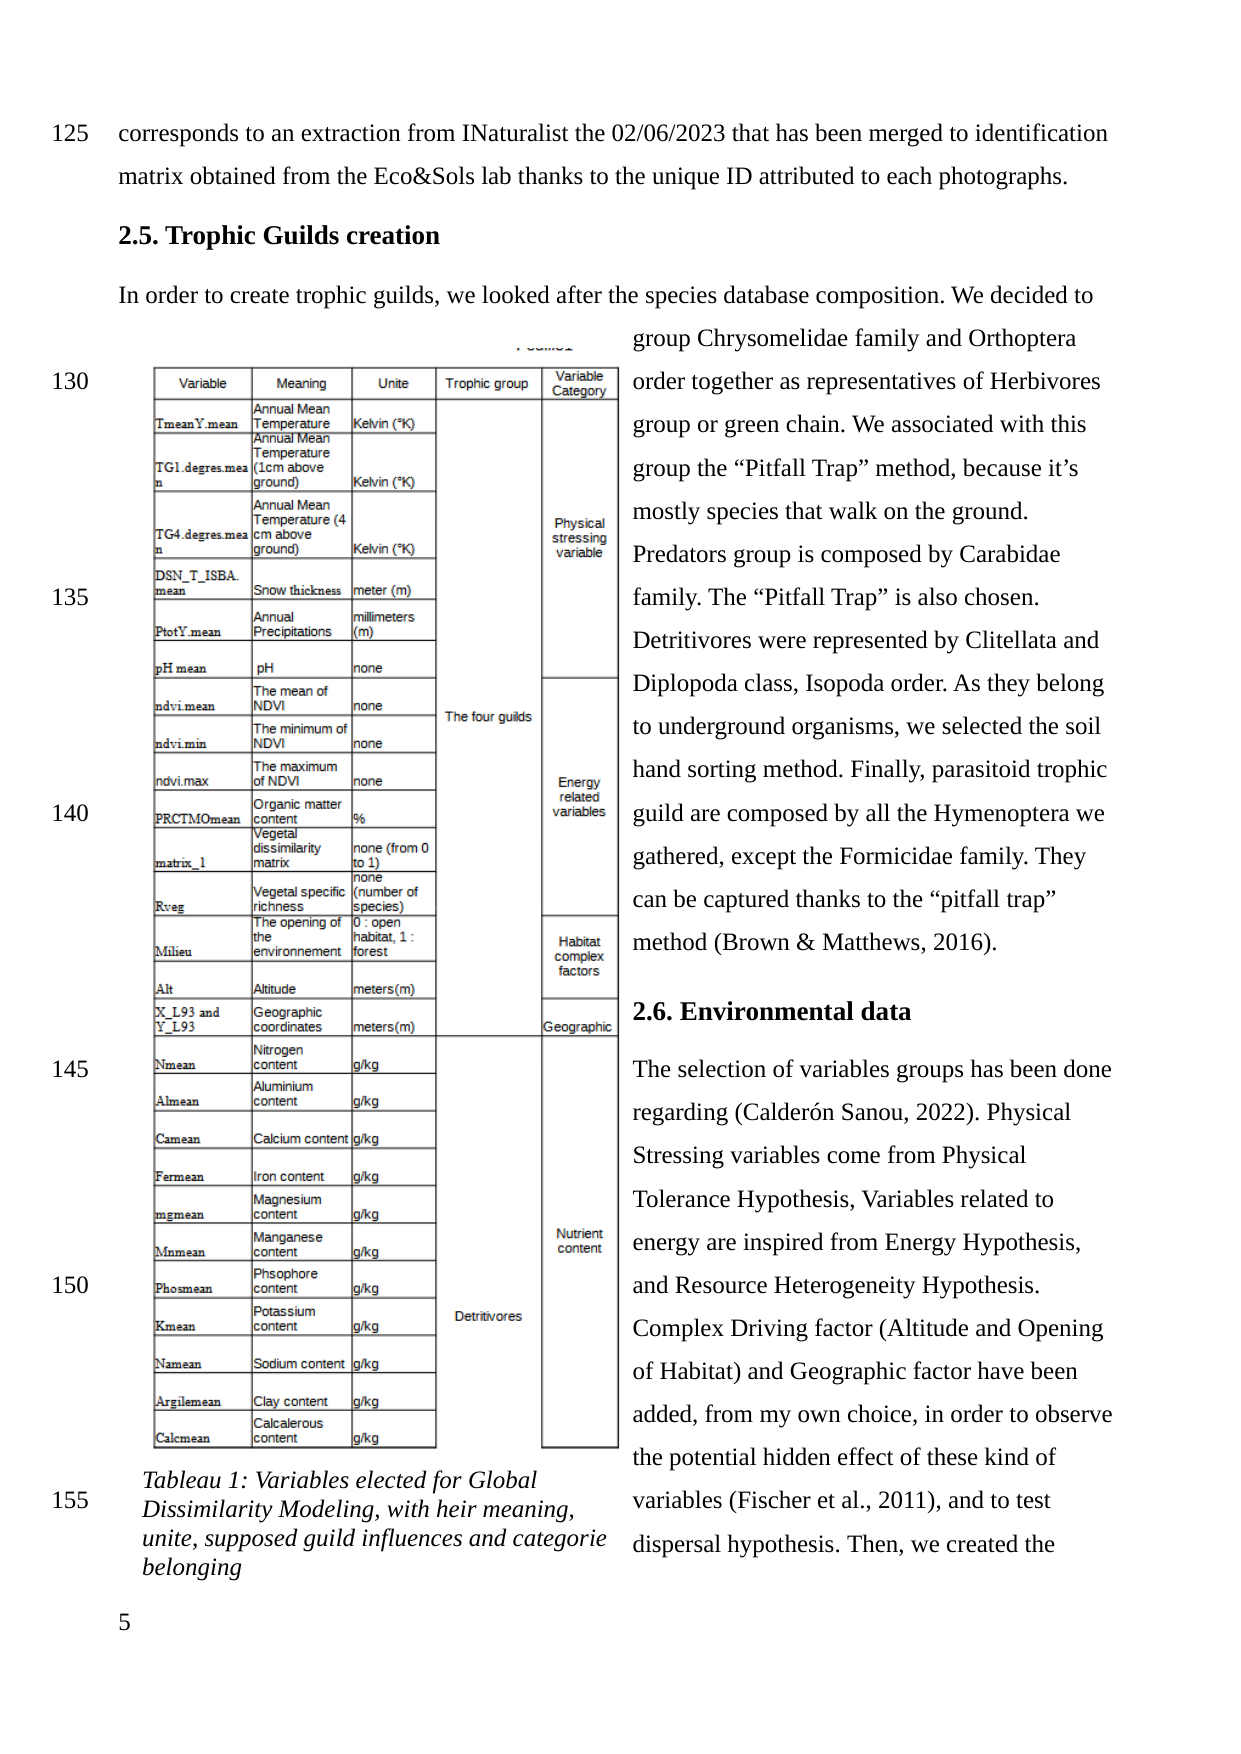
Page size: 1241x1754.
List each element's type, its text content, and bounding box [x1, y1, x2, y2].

text In order to create trophic guilds, we looked after the species database composition. We decided to group Chrysomelidae family and Orthoptera order together as representatives of Herbivores group or green chain. We associated with this group the “Pitfall Trap” method, because it’s mostly species that walk on the ground. Predators group is composed by Carabidae family. The “Pitfall Trap” is also chosen. Detritivores were represented by Clitellata and Diplopoda class, Isopoda order. As they belong to underground organisms, we selected the soil hand sorting method. Finally, parasitoid trophic guild are composed by all the Hymenoptera we gathered, except the Formicidae family. They can be captured thanks to the “pitfall trap” method (Brown & Matthews, 2016). [118, 280, 1122, 956]
text corresponds to an extraction from INaturalist the 02/06/2023 that has been merged to identification matrix obtained from the Eco&Sols lab thanks to the unique ID attributed to each photographs. [118, 118, 1122, 190]
picture [141, 348, 633, 1453]
text 2.5. Trophic Guilds creation [118, 219, 1122, 250]
text The selection of variables groups has been done regarding (Calderón Sanou, 2022). Physical Stressing variables come from Physical Tolerance Hypothesis, Variables related to energy are inspired from Energy Hypothesis, and Resource Heterogeneity Hypothesis. Complex Driving factor (Altitude and Opening of Habitat) and Geographic factor have been added, from my own choice, in order to observe the potential hidden effect of these kind of variables (Fischer et al., 2011), and to test dispersal hypothesis. Then, we created the [632, 1054, 1122, 1557]
text Tableau 1: Variables elected for Global Dissimilarity Modeling, with heir meaning, unite, supposed guild influences and categorie belonging [142, 1453, 632, 1580]
subtitle 2.6. Environmental data [633, 995, 1122, 1026]
subtitle [118, 995, 141, 1026]
